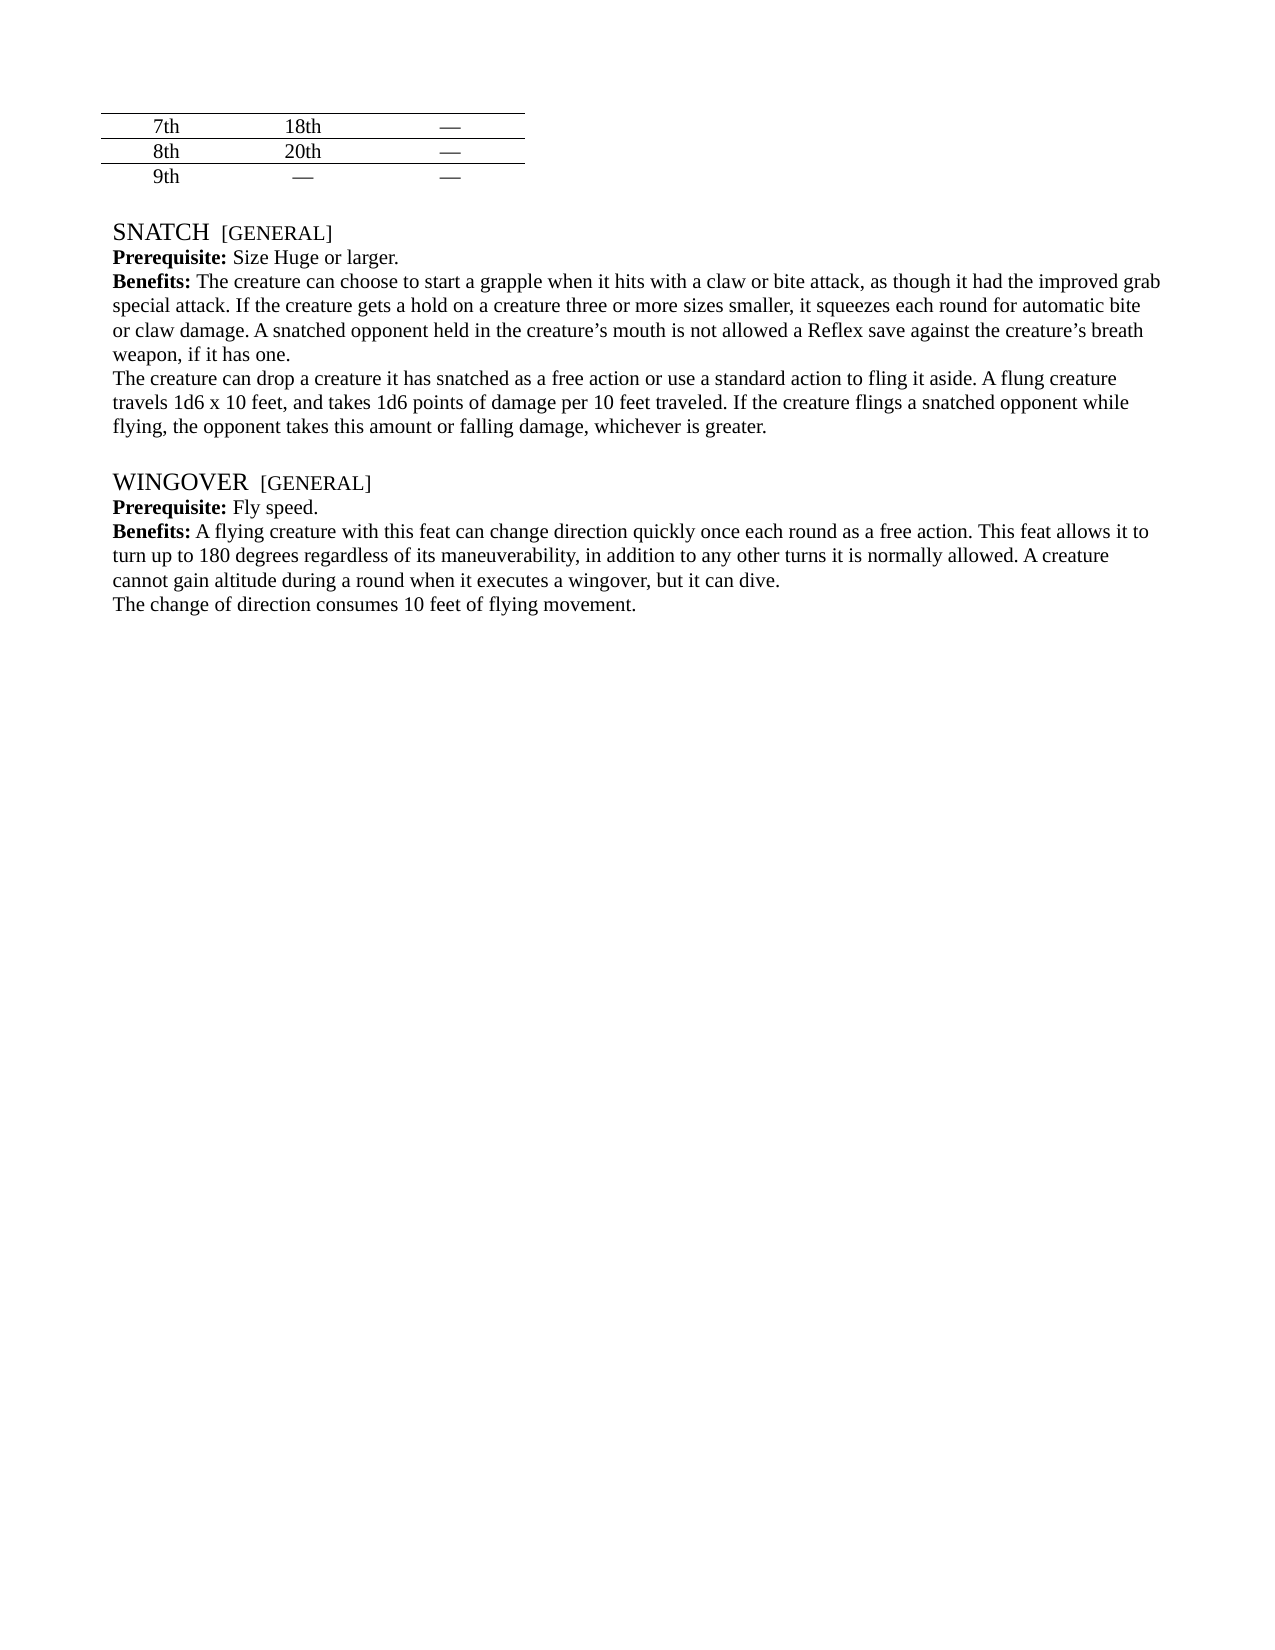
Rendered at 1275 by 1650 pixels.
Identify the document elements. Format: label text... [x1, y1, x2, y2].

text Benefits: A flying creature with this feat can change direction quickly once each round as a free action. This feat allows it to turn up to 180 degrees regardless of its maneuverability, in addition to any other turns it is normally allowed. A creature cannot gain altitude during a round when it executes a wingover, but it can dive. [112, 519, 1162, 592]
table_cell — [375, 164, 525, 188]
text The change of direction consumes 10 feet of flying movement. [112, 592, 1162, 616]
text Prerequisite: Size Huge or larger. [112, 245, 1162, 269]
table_cell 20th [231, 139, 375, 163]
table_cell 18th [231, 114, 375, 138]
text The creature can drop a creature it has snatched as a free action or use a standard action to fling it aside. A flung creature travels 1d6 x 10 feet, and takes 1d6 points of damage per 10 feet traveled. If the creature flings a snatched opponent while flying, the opponent takes this amount or falling damage, whichever is greater. [112, 366, 1162, 438]
text WINGOVER [GENERAL] [112, 467, 1162, 495]
text Prerequisite: Fly speed. [112, 495, 1162, 519]
table_cell 7th [101, 114, 231, 138]
table_cell — [375, 139, 525, 163]
table_cell 8th [101, 139, 231, 163]
table_cell — [375, 114, 525, 138]
text Benefits: The creature can choose to start a grapple when it hits with a claw or bite attack, as though it had the improved grab special attack. If the creature gets a hold on a creature three or more sizes smaller, it squeezes each round for automatic bite or claw damage. A snatched opponent held in the creature’s mouth is not allowed a Reflex save against the creature’s breath weapon, if it has one. [112, 269, 1162, 366]
table_cell 9th [101, 164, 231, 188]
text SNATCH [GENERAL] [112, 217, 1162, 245]
table_cell — [231, 164, 375, 188]
